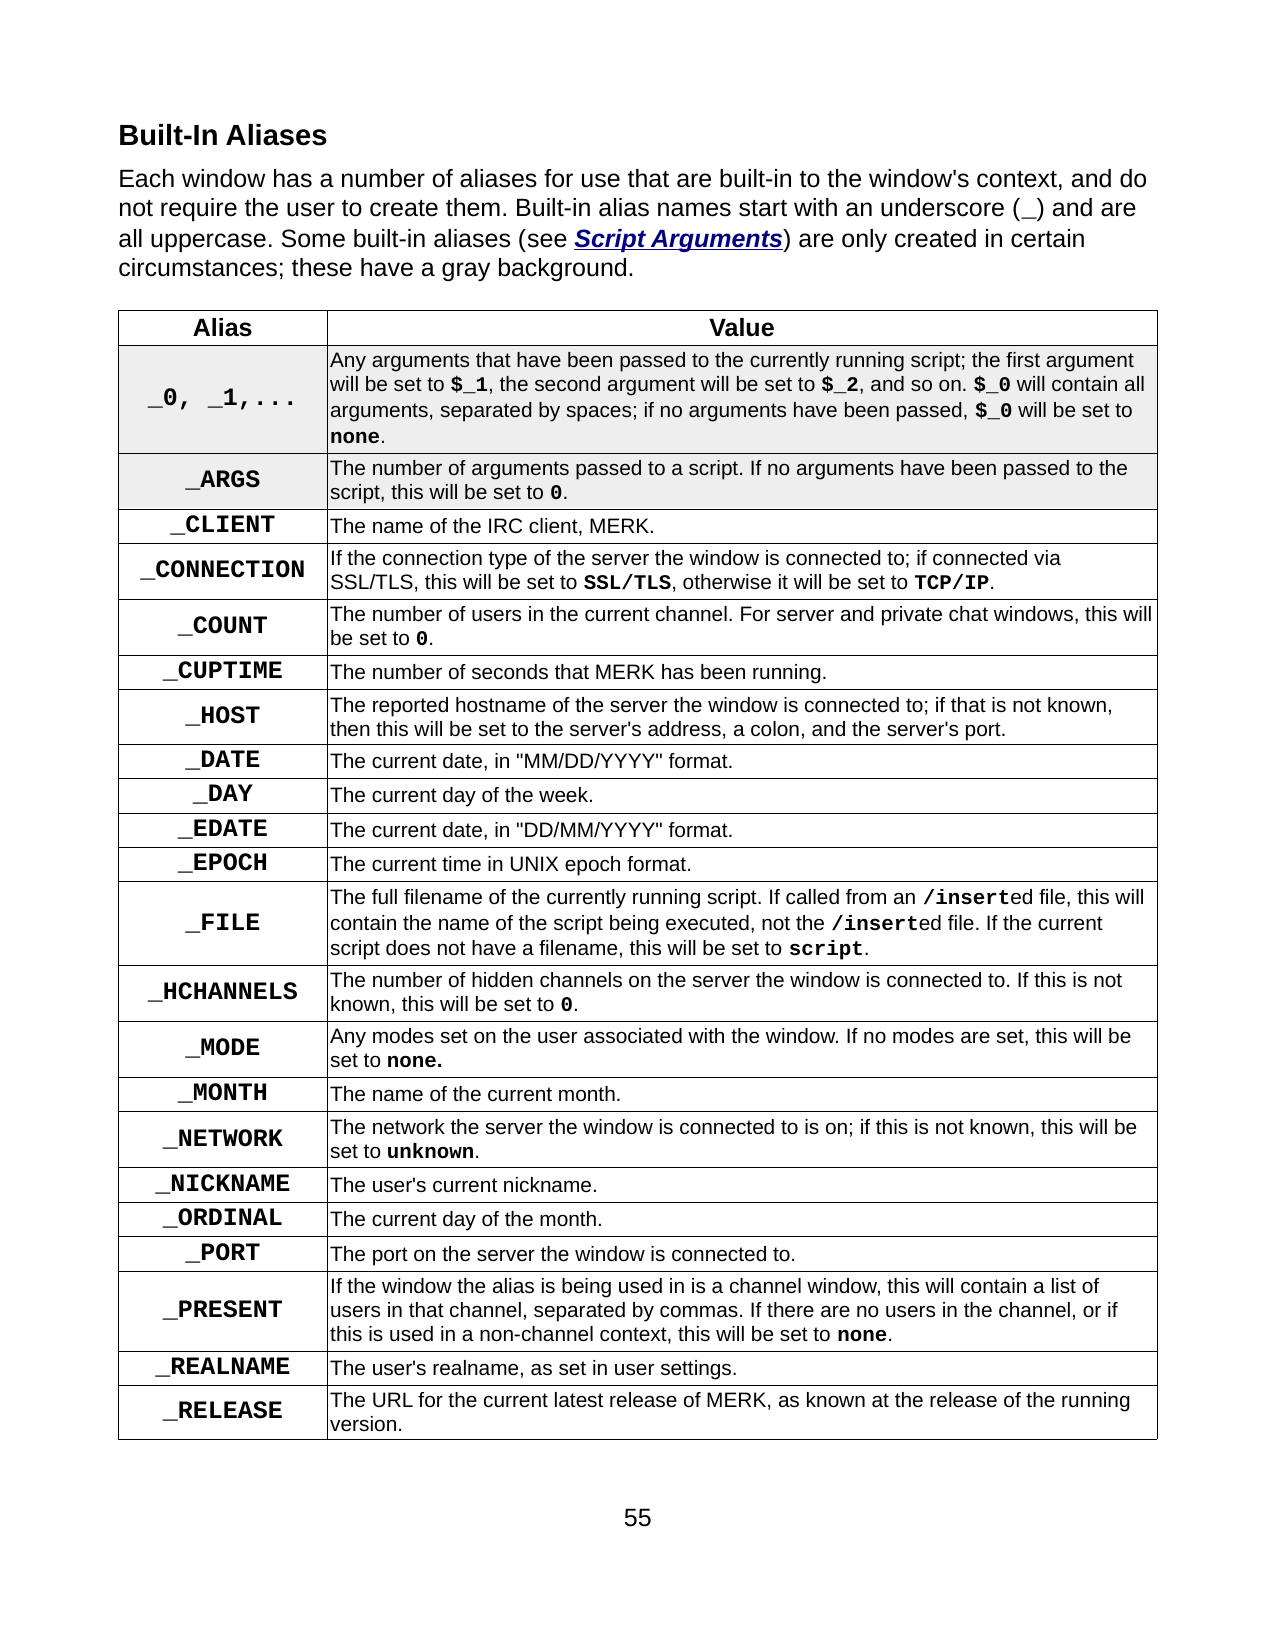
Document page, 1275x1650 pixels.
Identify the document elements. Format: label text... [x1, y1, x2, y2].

table_cell The network the server the window is connected to is on; if this is not known, this will be set to unknown. [328, 1112, 1157, 1167]
table_cell The number of users in the current channel. For server and private chat windows, this will be set to 0. [328, 600, 1157, 655]
table_cell The name of the current month. [328, 1078, 1157, 1111]
table_cell _PRESENT [119, 1272, 327, 1351]
table_cell _MONTH [119, 1078, 327, 1111]
table_cell _COUNT [119, 600, 327, 655]
subtitle Built-In Aliases [118, 118, 1157, 152]
table_cell If the connection type of the server the window is connected to; if connected via SSL/TLS, this will be set to SSL/TLS, otherwise it will be set to TCP/IP. [328, 544, 1157, 599]
table_cell The reported hostname of the server the window is connected to; if that is not known, then this will be set to the server's address, a colon, and the server's port. [328, 690, 1157, 743]
table_cell Any arguments that have been passed to the currently running script; the first argument will be set to $_1, the second argument will be set to $_2, and so on. $_0 will contain all arguments, separated by spaces; if no arguments have been passed, $_0 will be set to none. [328, 346, 1157, 453]
table_cell The user's current nickname. [328, 1168, 1157, 1202]
table_cell _EDATE [119, 814, 327, 847]
table_header Value [328, 311, 1157, 345]
table_cell The URL for the current latest release of MERK, as known at the release of the running version. [328, 1386, 1157, 1439]
table_cell The full filename of the currently running script. If called from an /inserted file, this will contain the name of the script being executed, not the /inserted file. If the current script does not have a filename, this will be set to script. [328, 882, 1157, 965]
table_cell _CLIENT [119, 510, 327, 543]
table_cell _MODE [119, 1022, 327, 1077]
table_cell The user's realname, as set in user settings. [328, 1352, 1157, 1385]
table_cell The current day of the week. [328, 779, 1157, 812]
table_cell The number of arguments passed to a script. If no arguments have been passed to the script, this will be set to 0. [328, 454, 1157, 508]
table_cell _NETWORK [119, 1112, 327, 1167]
table_cell The port on the server the window is connected to. [328, 1237, 1157, 1271]
table_cell Any modes set on the user associated with the window. If no modes are set, this will be set to none. [328, 1022, 1157, 1077]
table_cell The current day of the month. [328, 1203, 1157, 1236]
table_cell _DATE [119, 745, 327, 778]
table_header Alias [119, 311, 327, 345]
table_cell The name of the IRC client, MERK. [328, 510, 1157, 543]
table_cell _PORT [119, 1237, 327, 1271]
table_cell _ARGS [119, 454, 327, 508]
table_cell _RELEASE [119, 1386, 327, 1439]
table_cell The current date, in "DD/MM/YYYY" format. [328, 814, 1157, 847]
table_cell If the window the alias is being used in is a channel window, this will contain a list of users in that channel, separated by commas. If there are no users in the channel, or if this is used in a non-channel context, this will be set to none. [328, 1272, 1157, 1351]
table_cell _CUPTIME [119, 656, 327, 689]
table_cell The current date, in "MM/DD/YYYY" format. [328, 745, 1157, 778]
table_cell _REALNAME [119, 1352, 327, 1385]
table_cell The number of hidden channels on the server the window is connected to. If this is not known, this will be set to 0. [328, 966, 1157, 1021]
table_cell The number of seconds that MERK has been running. [328, 656, 1157, 689]
table_cell _CONNECTION [119, 544, 327, 599]
table_cell _FILE [119, 882, 327, 965]
table_cell _HOST [119, 690, 327, 743]
table_cell _0, _1,... [119, 346, 327, 453]
text Each window has a number of aliases for use that are built-in to the window's context, and do not require the user to create them. Built-in alias names start with an underscore (_) and are all uppercase. Some built-in aliases (see Script Arguments) are only created in certain circumstances; these have a gray background. [118, 164, 1157, 281]
table_cell _ORDINAL [119, 1203, 327, 1236]
table_cell _DAY [119, 779, 327, 812]
table_cell _EPOCH [119, 848, 327, 881]
table_cell _NICKNAME [119, 1168, 327, 1202]
table_cell _HCHANNELS [119, 966, 327, 1021]
table_cell The current time in UNIX epoch format. [328, 848, 1157, 881]
